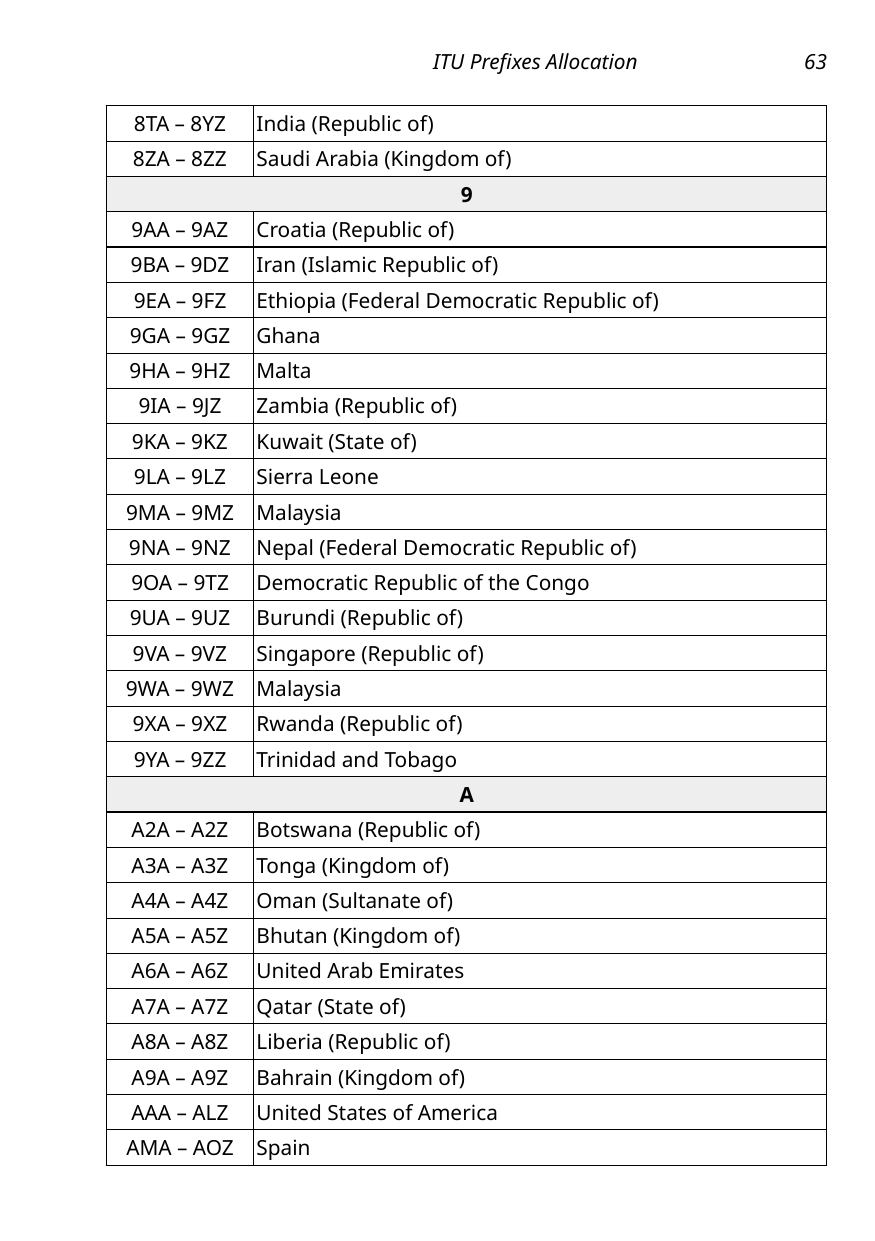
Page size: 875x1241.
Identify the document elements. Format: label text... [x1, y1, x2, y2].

table_cell 9YA – 9ZZ [107, 742, 253, 776]
table_cell 9NA – 9NZ [107, 530, 253, 564]
table_cell Bahrain (Kingdom of) [254, 1060, 826, 1094]
table_cell Sierra Leone [254, 459, 826, 494]
table_cell 9UA – 9UZ [107, 601, 253, 635]
table_cell 9KA – 9KZ [107, 424, 253, 458]
table_cell 9IA – 9JZ [107, 389, 253, 423]
table_cell Democratic Republic of the Congo [254, 565, 826, 599]
table_cell Rwanda (Republic of) [254, 707, 826, 741]
table_cell Kuwait (State of) [254, 424, 826, 458]
table_cell Malaysia [254, 671, 826, 706]
table_cell Trinidad and Tobago [254, 742, 826, 776]
table_cell United States of America [254, 1095, 826, 1129]
table_cell 8ZA – 8ZZ [107, 142, 253, 176]
table_cell 9HA – 9HZ [107, 354, 253, 388]
table_cell A9A – A9Z [107, 1060, 253, 1094]
table_cell Ethiopia (Federal Democratic Republic of) [254, 283, 826, 317]
table_cell 9WA – 9WZ [107, 671, 253, 706]
table_cell Oman (Sultanate of) [254, 883, 826, 917]
table_cell India (Republic of) [254, 106, 826, 141]
table_cell Nepal (Federal Democratic Republic of) [254, 530, 826, 564]
table_cell 8TA – 8YZ [107, 106, 253, 141]
table_cell A8A – A8Z [107, 1024, 253, 1059]
table_cell Qatar (State of) [254, 989, 826, 1023]
table_cell 9LA – 9LZ [107, 459, 253, 494]
table_cell Saudi Arabia (Kingdom of) [254, 142, 826, 176]
table_cell A2A – A2Z [107, 813, 253, 847]
table_cell A5A – A5Z [107, 919, 253, 953]
table_cell 9MA – 9MZ [107, 495, 253, 529]
table_cell Singapore (Republic of) [254, 636, 826, 670]
table_cell Bhutan (Kingdom of) [254, 919, 826, 953]
table_cell Croatia (Republic of) [254, 212, 826, 246]
table_cell 9GA – 9GZ [107, 318, 253, 352]
table_cell 9 [107, 177, 826, 211]
table_cell Botswana (Republic of) [254, 813, 826, 847]
table_cell A [107, 777, 826, 811]
table_cell Malaysia [254, 495, 826, 529]
table_cell 9AA – 9AZ [107, 212, 253, 246]
table_cell Tonga (Kingdom of) [254, 848, 826, 882]
table_cell 9EA – 9FZ [107, 283, 253, 317]
table_cell A4A – A4Z [107, 883, 253, 917]
table_cell Iran (Islamic Republic of) [254, 248, 826, 282]
table_cell Spain [254, 1130, 826, 1164]
table_cell 9XA – 9XZ [107, 707, 253, 741]
table_cell Ghana [254, 318, 826, 352]
table_cell 9BA – 9DZ [107, 248, 253, 282]
table_cell United Arab Emirates [254, 954, 826, 988]
table_cell AAA – ALZ [107, 1095, 253, 1129]
table_cell AMA – AOZ [107, 1130, 253, 1164]
table_cell A7A – A7Z [107, 989, 253, 1023]
table_cell A6A – A6Z [107, 954, 253, 988]
table_cell 9OA – 9TZ [107, 565, 253, 599]
table_cell Liberia (Republic of) [254, 1024, 826, 1059]
table_cell 9VA – 9VZ [107, 636, 253, 670]
table_cell A3A – A3Z [107, 848, 253, 882]
table_cell Zambia (Republic of) [254, 389, 826, 423]
table_cell Burundi (Republic of) [254, 601, 826, 635]
table_cell Malta [254, 354, 826, 388]
